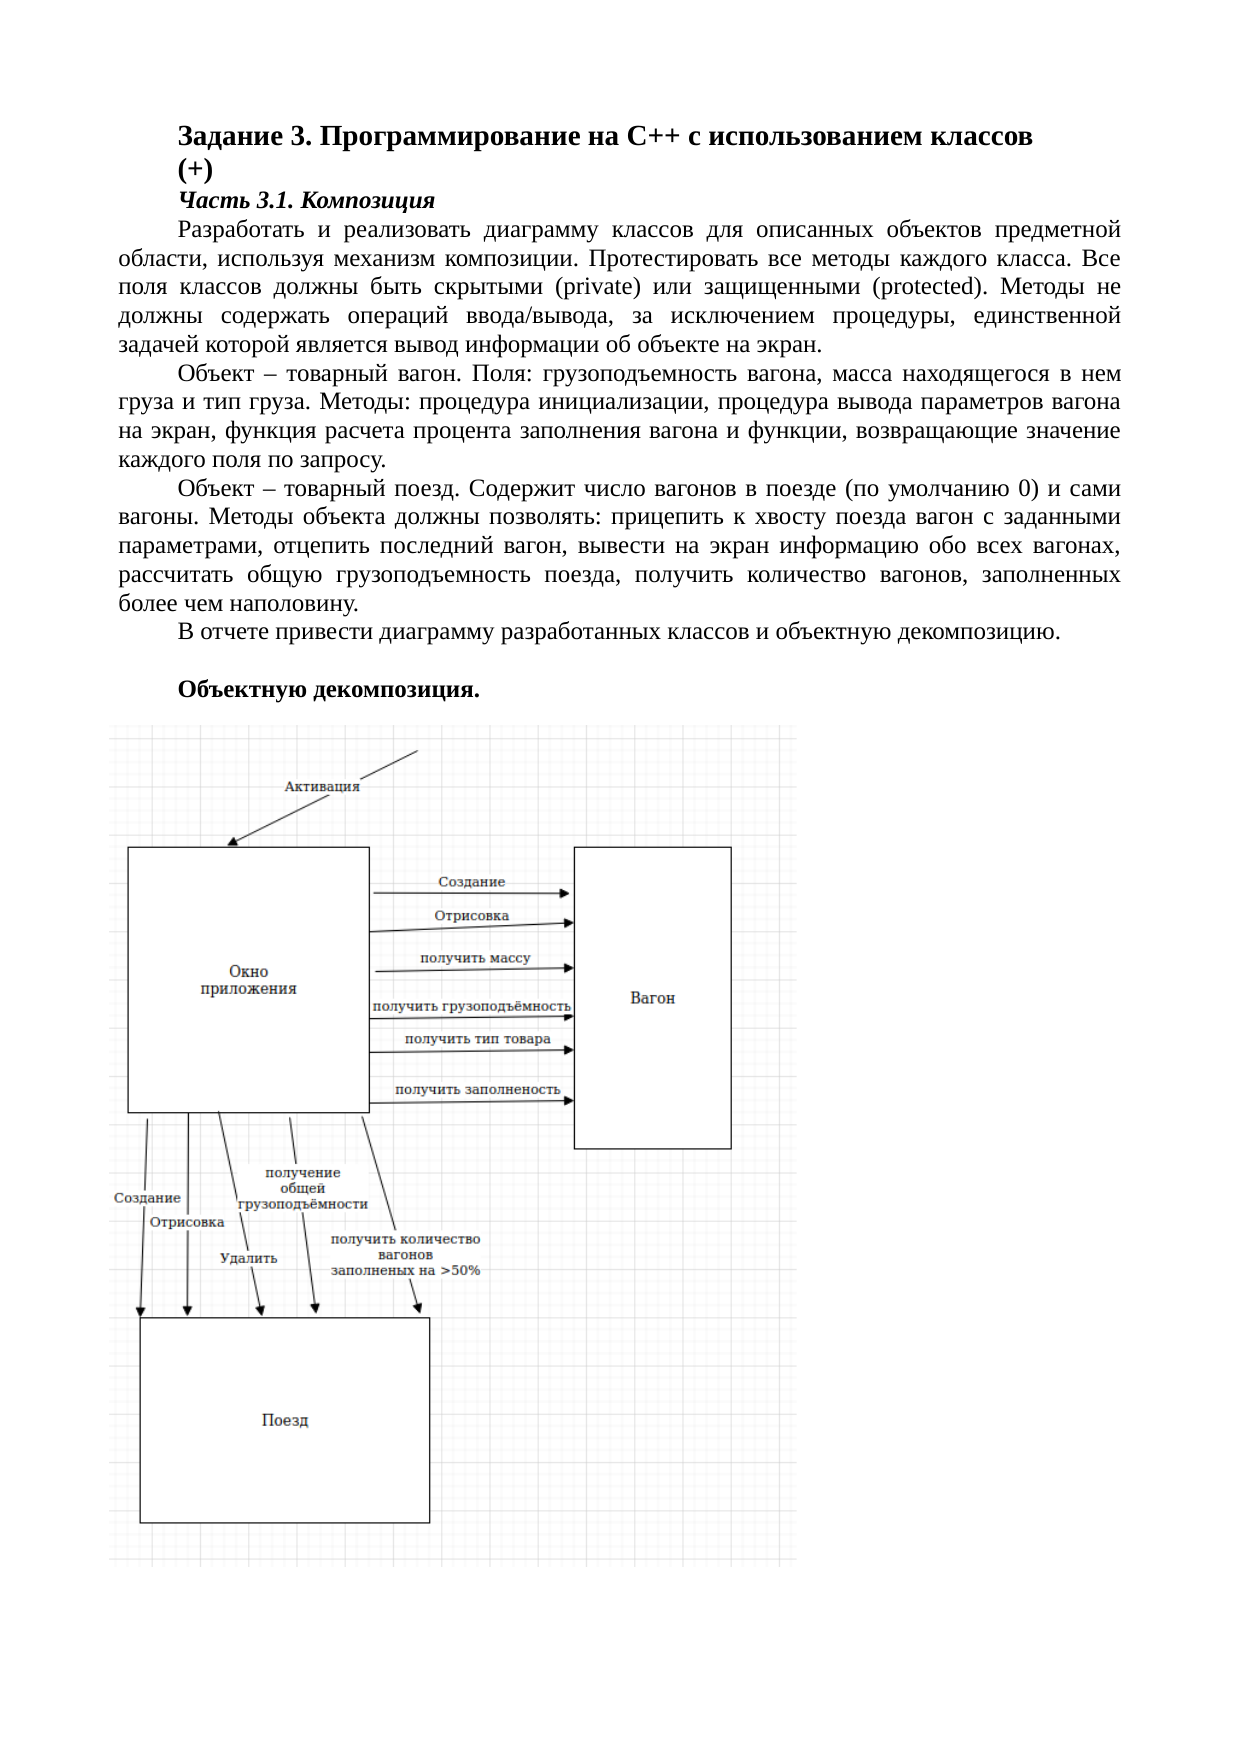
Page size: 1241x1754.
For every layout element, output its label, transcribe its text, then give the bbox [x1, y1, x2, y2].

text Объект – товарный поезд. Содержит число вагонов в поезде (по умолчанию 0) и сами вагоны. Методы объекта должны позволять: прицепить к хвосту поезда вагон с заданными параметрами, отцепить последний вагон, вывести на экран информацию обо всех вагонах, рассчитать общую грузоподъемность поезда, получить количество вагонов, заполненных более чем наполовину. [118, 473, 1122, 616]
text Часть 3.1. Композиция [118, 185, 1122, 214]
text В отчете привести диаграмму разработанных классов и объектную декомпозицию. [118, 616, 1122, 645]
picture [124, 725, 545, 1567]
text Задание 3. Программирование на С++ с использованием классов [118, 118, 1122, 152]
text Разработать и реализовать диаграмму классов для описанных объектов предметной области, используя механизм композиции. Протестировать все методы каждого класса. Все поля классов должны быть скрытыми (private) или защищенными (protected). Методы не должны содержать операций ввода/вывода, за исключением процедуры, единственной задачей которой является вывод информации об объекте на экран. [118, 214, 1122, 358]
text Объектную декомпозиция. [118, 674, 1122, 703]
text (+) [118, 152, 1122, 185]
text Объект – товарный вагон. Поля: грузоподъемность вагона, масса находящегося в нем груза и тип груза. Методы: процедура инициализации, процедура вывода параметров вагона на экран, функция расчета процента заполнения вагона и функции, возвращающие значение каждого поля по запросу. [118, 358, 1122, 473]
